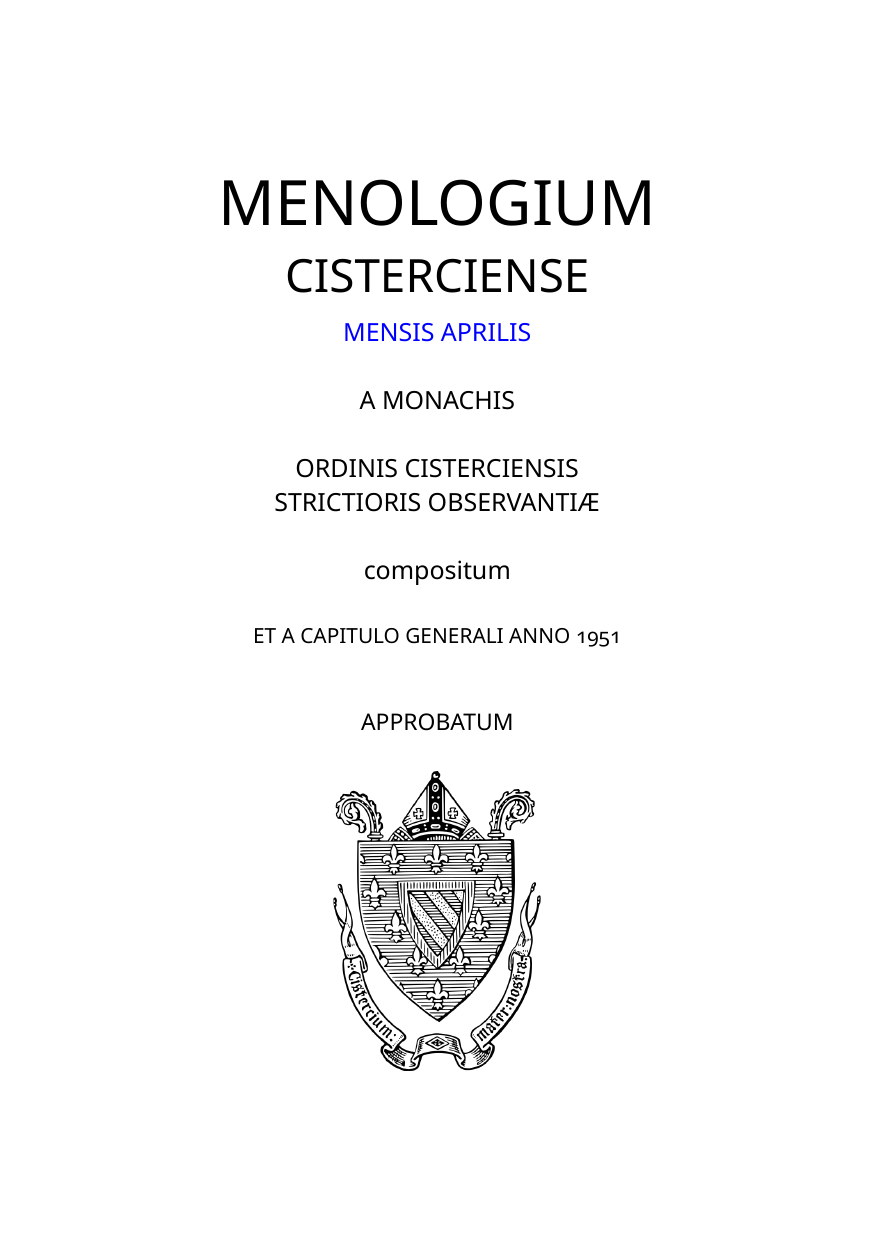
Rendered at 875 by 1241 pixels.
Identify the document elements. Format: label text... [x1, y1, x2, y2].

text MENSIS APRILIS [90, 314, 784, 349]
text compositum [90, 553, 784, 587]
picture [333, 771, 541, 1071]
text CISTERCIENSE [90, 243, 784, 306]
text STRICTIORIS OBSERVANTIÆ [90, 485, 784, 519]
text APPROBATUM [90, 706, 784, 738]
text ET A CAPITULO GENERALI ANNO 1951 [90, 621, 784, 649]
text ORDINIS CISTERCIENSIS [90, 451, 784, 485]
text A MONACHIS [90, 383, 784, 417]
text MENOLOGIUM [90, 158, 784, 243]
